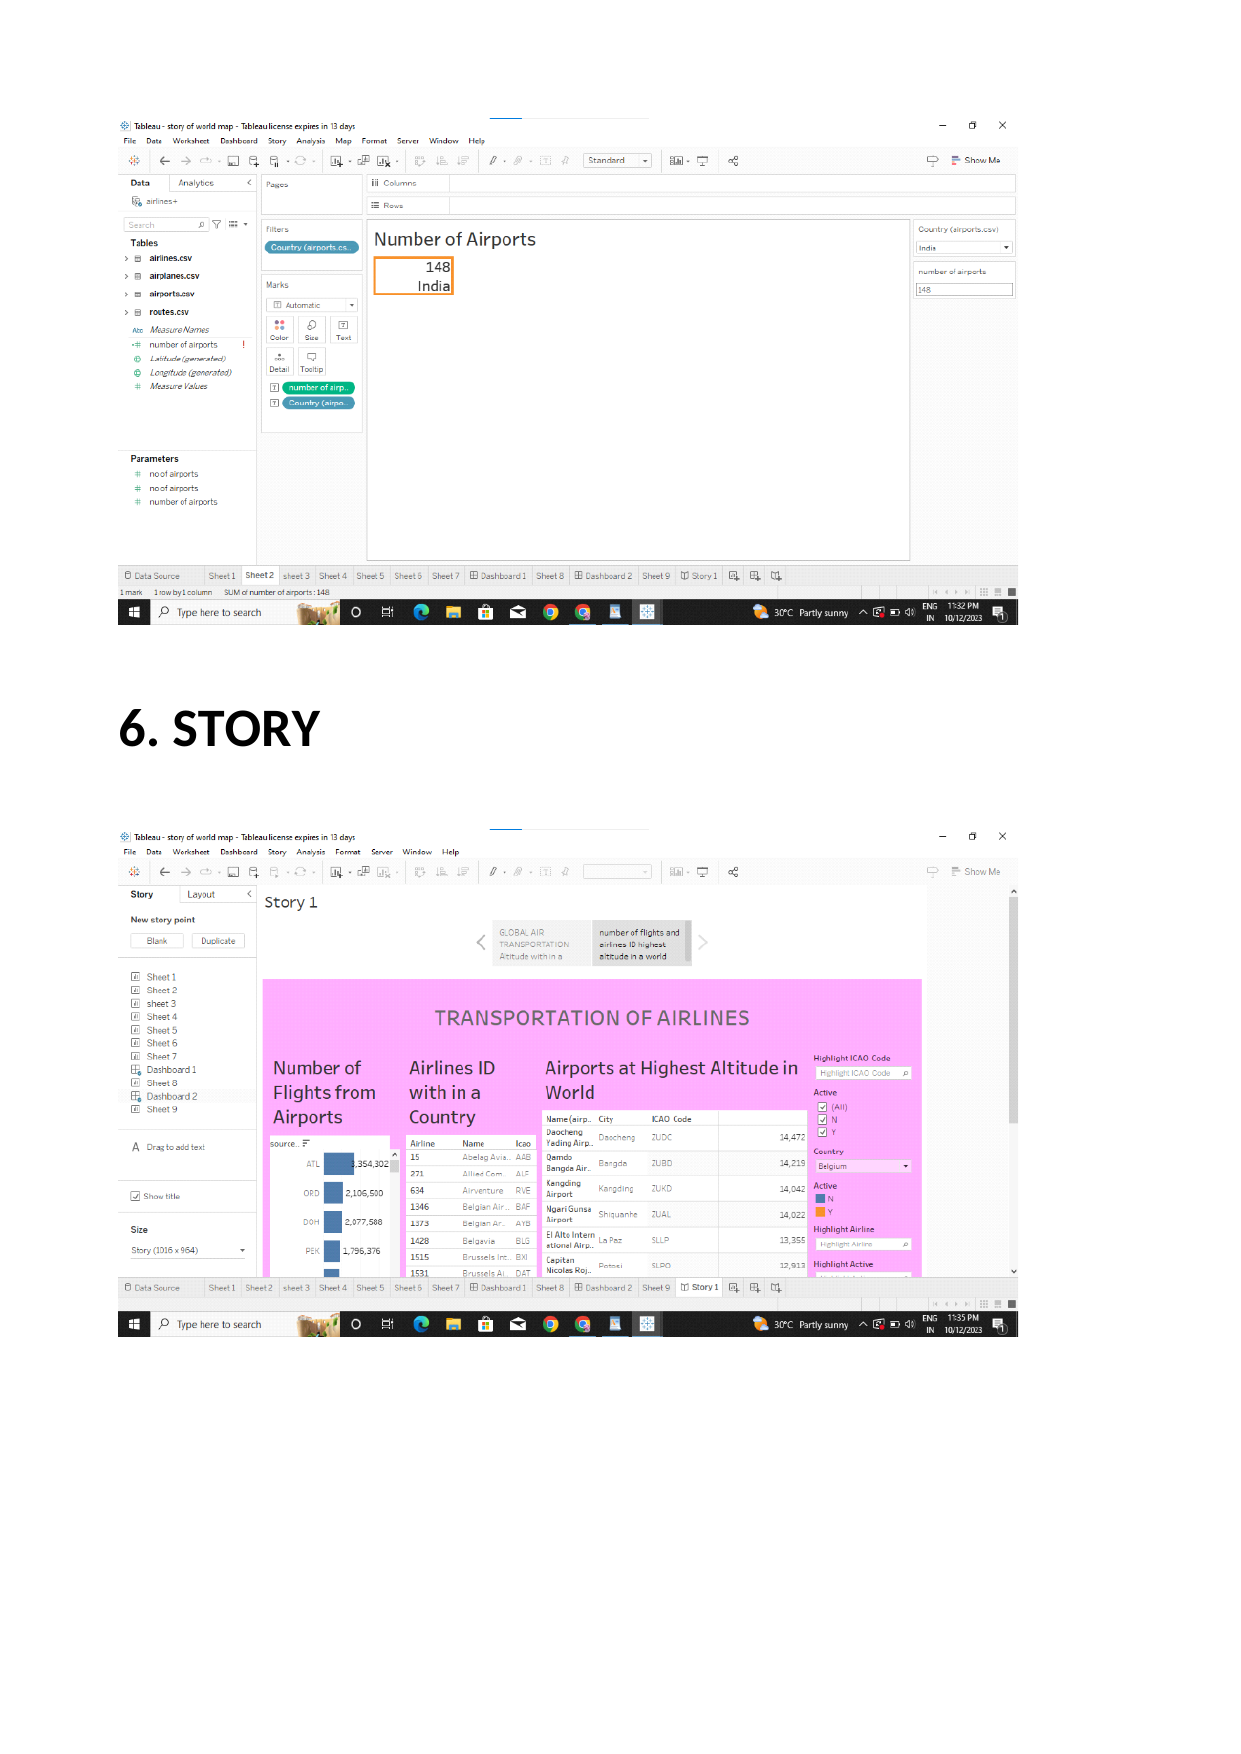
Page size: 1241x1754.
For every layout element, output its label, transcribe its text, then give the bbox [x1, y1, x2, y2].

text 6. STORY [118, 694, 1122, 760]
